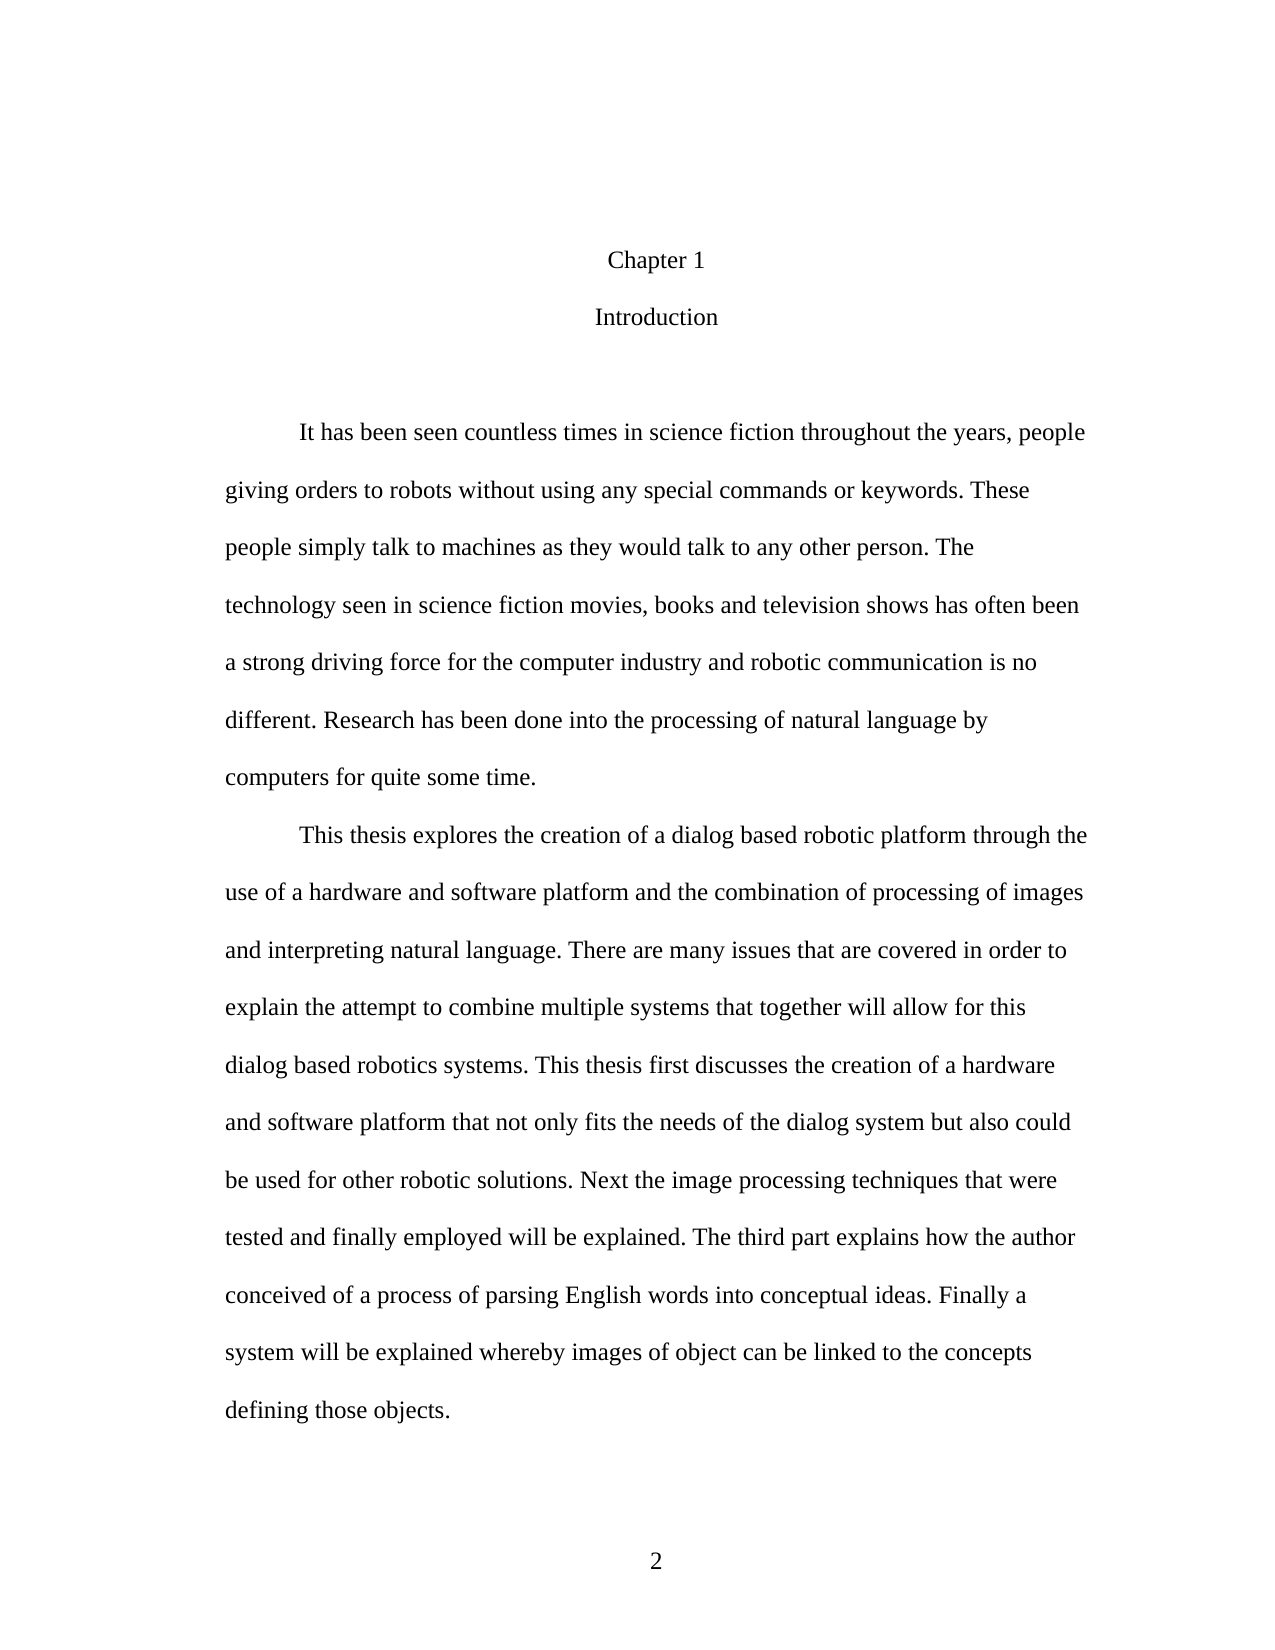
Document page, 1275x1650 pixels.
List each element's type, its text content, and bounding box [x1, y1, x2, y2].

text Chapter 1 [225, 245, 1087, 274]
text This thesis explores the creation of a dialog based robotic platform through the use of a hardware and software platform and the combination of processing of images and interpreting natural language. There are many issues that are covered in order to explain the attempt to combine multiple systems that together will allow for this dialog based robotics systems. This thesis first discusses the creation of a hardware and software platform that not only fits the needs of the dialog system but also could be used for other robotic solutions. Next the image processing techniques that were tested and finally employed will be explained. The third part explains how the author conceived of a process of parsing English words into conceptual ideas. Finally a system will be explained whereby images of object can be linked to the concepts defining those objects. [225, 820, 1087, 1424]
text It has been seen countless times in science fiction throughout the years, people giving orders to robots without using any special commands or keywords. These people simply talk to machines as they would talk to any other person. The technology seen in science fiction movies, books and television shows has often been a strong driving force for the computer industry and robotic communication is no different. Research has been done into the processing of natural language by computers for quite some time. [225, 417, 1087, 791]
text Introduction [225, 302, 1087, 331]
